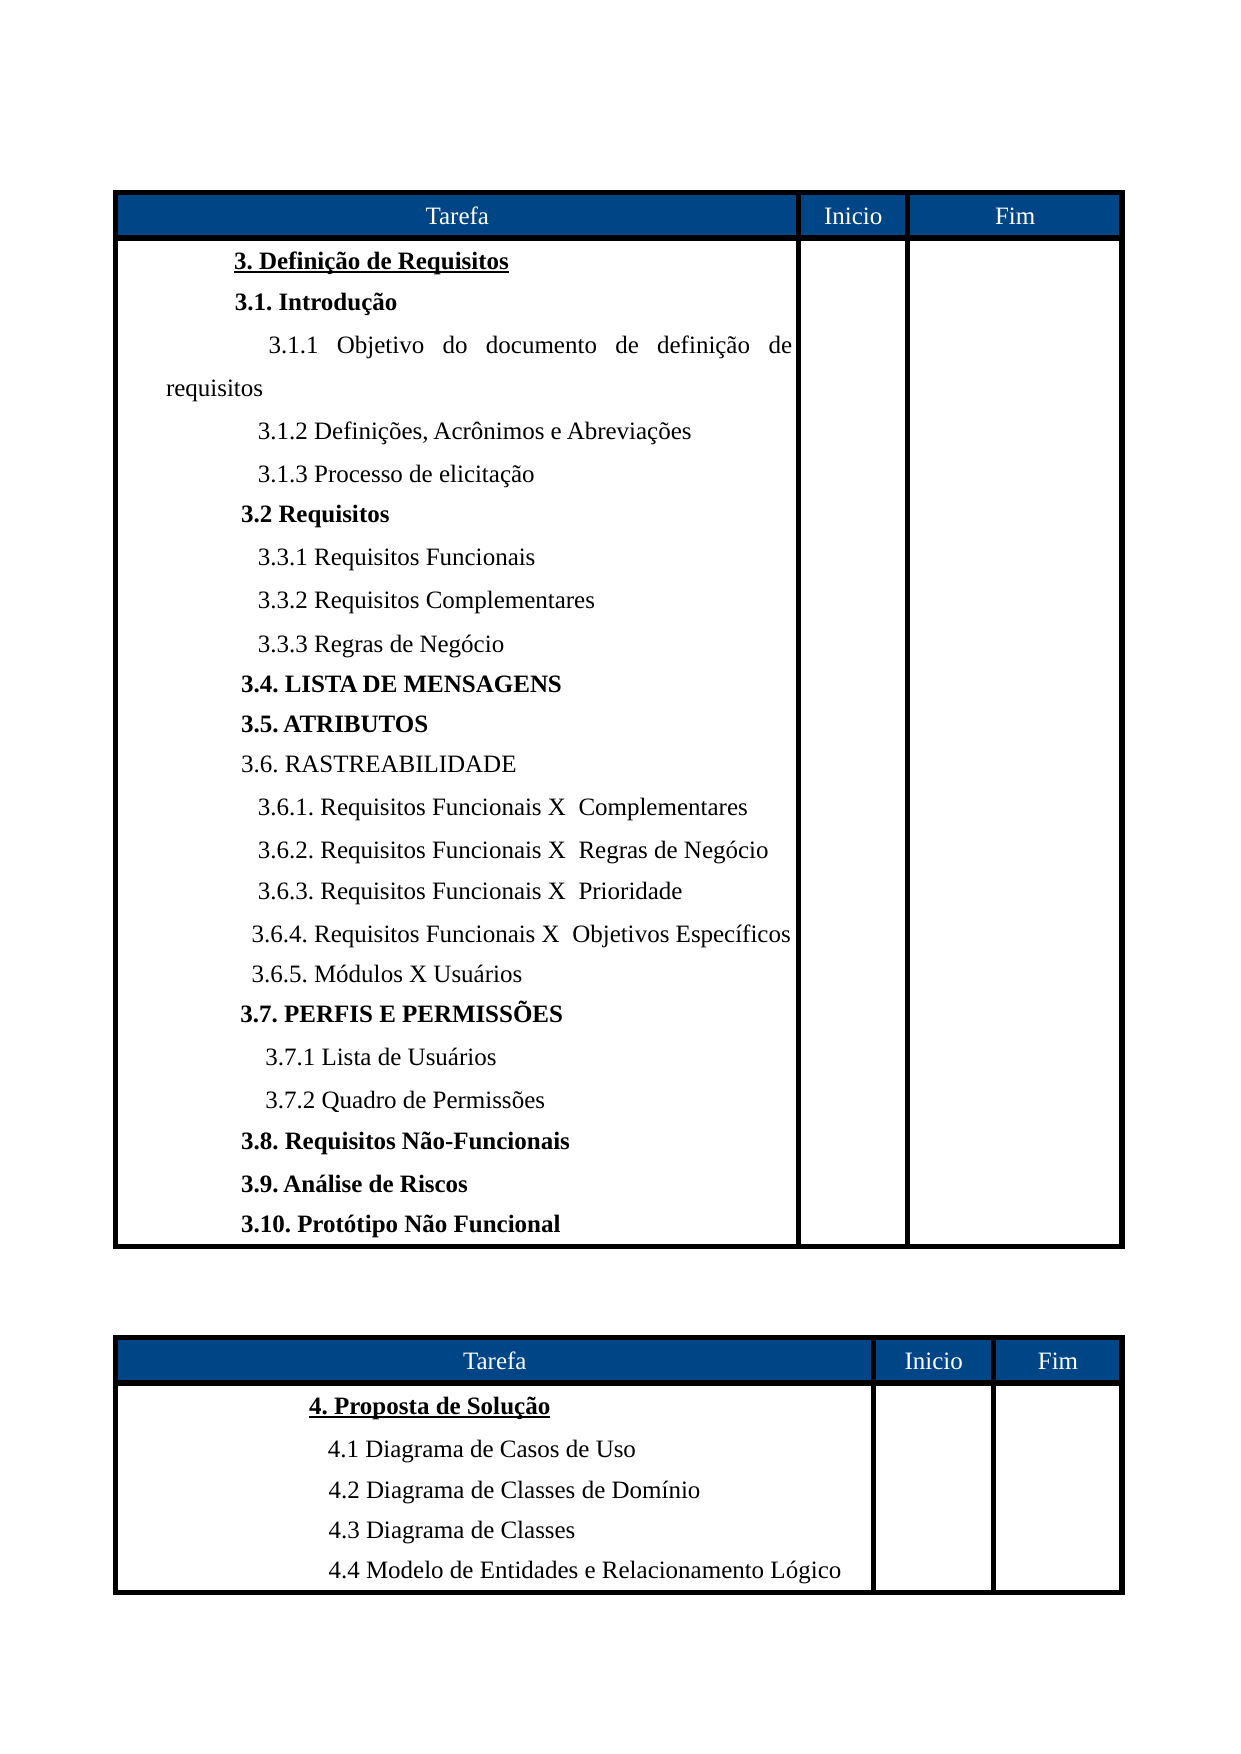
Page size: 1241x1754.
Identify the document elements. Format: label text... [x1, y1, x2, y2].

table_cell [910, 953, 1119, 993]
table_cell 3. Definição de Requisitos [118, 241, 796, 281]
table_cell [910, 1203, 1119, 1243]
table_header Inicio [876, 1340, 991, 1380]
table_cell 3.7. PERFIS E PERMISSÕES 3.7.1 Lista de Usuários 3.7.2 Quadro de Permissões [118, 994, 796, 1120]
table_cell [910, 494, 1119, 663]
table_cell [910, 241, 1119, 281]
table_cell [876, 1509, 991, 1549]
table_cell 3.5. ATRIBUTOS [118, 703, 796, 743]
table_cell 4.4 Modelo de Entidades e Relacionamento Lógico [118, 1549, 871, 1589]
table_cell 3.6.5. Módulos X Usuários [118, 953, 796, 993]
table_cell [910, 663, 1119, 703]
table_cell [910, 281, 1119, 493]
table_cell [876, 1386, 991, 1469]
table_cell [801, 953, 905, 993]
table_header Fim [910, 195, 1119, 235]
table_cell [996, 1469, 1119, 1509]
table_header Fim [996, 1340, 1119, 1380]
table_cell 3.2 Requisitos 3.3.1 Requisitos Funcionais 3.3.2 Requisitos Complementares 3.3.3 Regras de Negócio [118, 494, 796, 663]
table_cell 3.6. RASTREABILIDADE 3.6.1. Requisitos Funcionais X Complementares 3.6.2. Requisitos Funcionais X Regras de Negócio [118, 744, 796, 870]
table_cell [801, 663, 905, 703]
table_cell 3.8. Requisitos Não-Funcionais 3.9. Análise de Riscos [118, 1120, 796, 1203]
table_cell [801, 241, 905, 281]
table_cell 3.4. LISTA DE MENSAGENS [118, 663, 796, 703]
table_cell [801, 1120, 905, 1203]
table_header Tarefa [118, 1340, 871, 1380]
table_cell 3.10. Protótipo Não Funcional [118, 1203, 796, 1243]
table_cell [801, 703, 905, 743]
table_header Inicio [801, 195, 905, 235]
table_cell [876, 1549, 991, 1589]
table_cell [996, 1386, 1119, 1469]
table_cell [801, 1203, 905, 1243]
table_cell [910, 744, 1119, 870]
table_header Tarefa [118, 195, 796, 235]
table_cell [801, 744, 905, 870]
table_cell 4. Proposta de Solução 4.1 Diagrama de Casos de Uso [118, 1386, 871, 1469]
table_cell 4.3 Diagrama de Classes [118, 1509, 871, 1549]
table_cell [801, 994, 905, 1120]
table_cell [996, 1509, 1119, 1549]
table_cell 3.6.3. Requisitos Funcionais X Prioridade 3.6.4. Requisitos Funcionais X Objetivos Específicos [118, 870, 796, 953]
table_cell [801, 494, 905, 663]
table_cell [910, 1120, 1119, 1203]
table_cell [996, 1549, 1119, 1589]
table_cell [910, 994, 1119, 1120]
table_cell [910, 703, 1119, 743]
table_cell [801, 870, 905, 953]
table_cell 3.1. Introdução 3.1.1 Objetivo do documento de definição de requisitos 3.1.2 Definições, Acrônimos e Abreviações 3.1.3 Processo de elicitação [118, 281, 796, 493]
table_cell [876, 1469, 991, 1509]
table_cell [801, 281, 905, 493]
table_cell 4.2 Diagrama de Classes de Domínio [118, 1469, 871, 1509]
table_cell [910, 870, 1119, 953]
